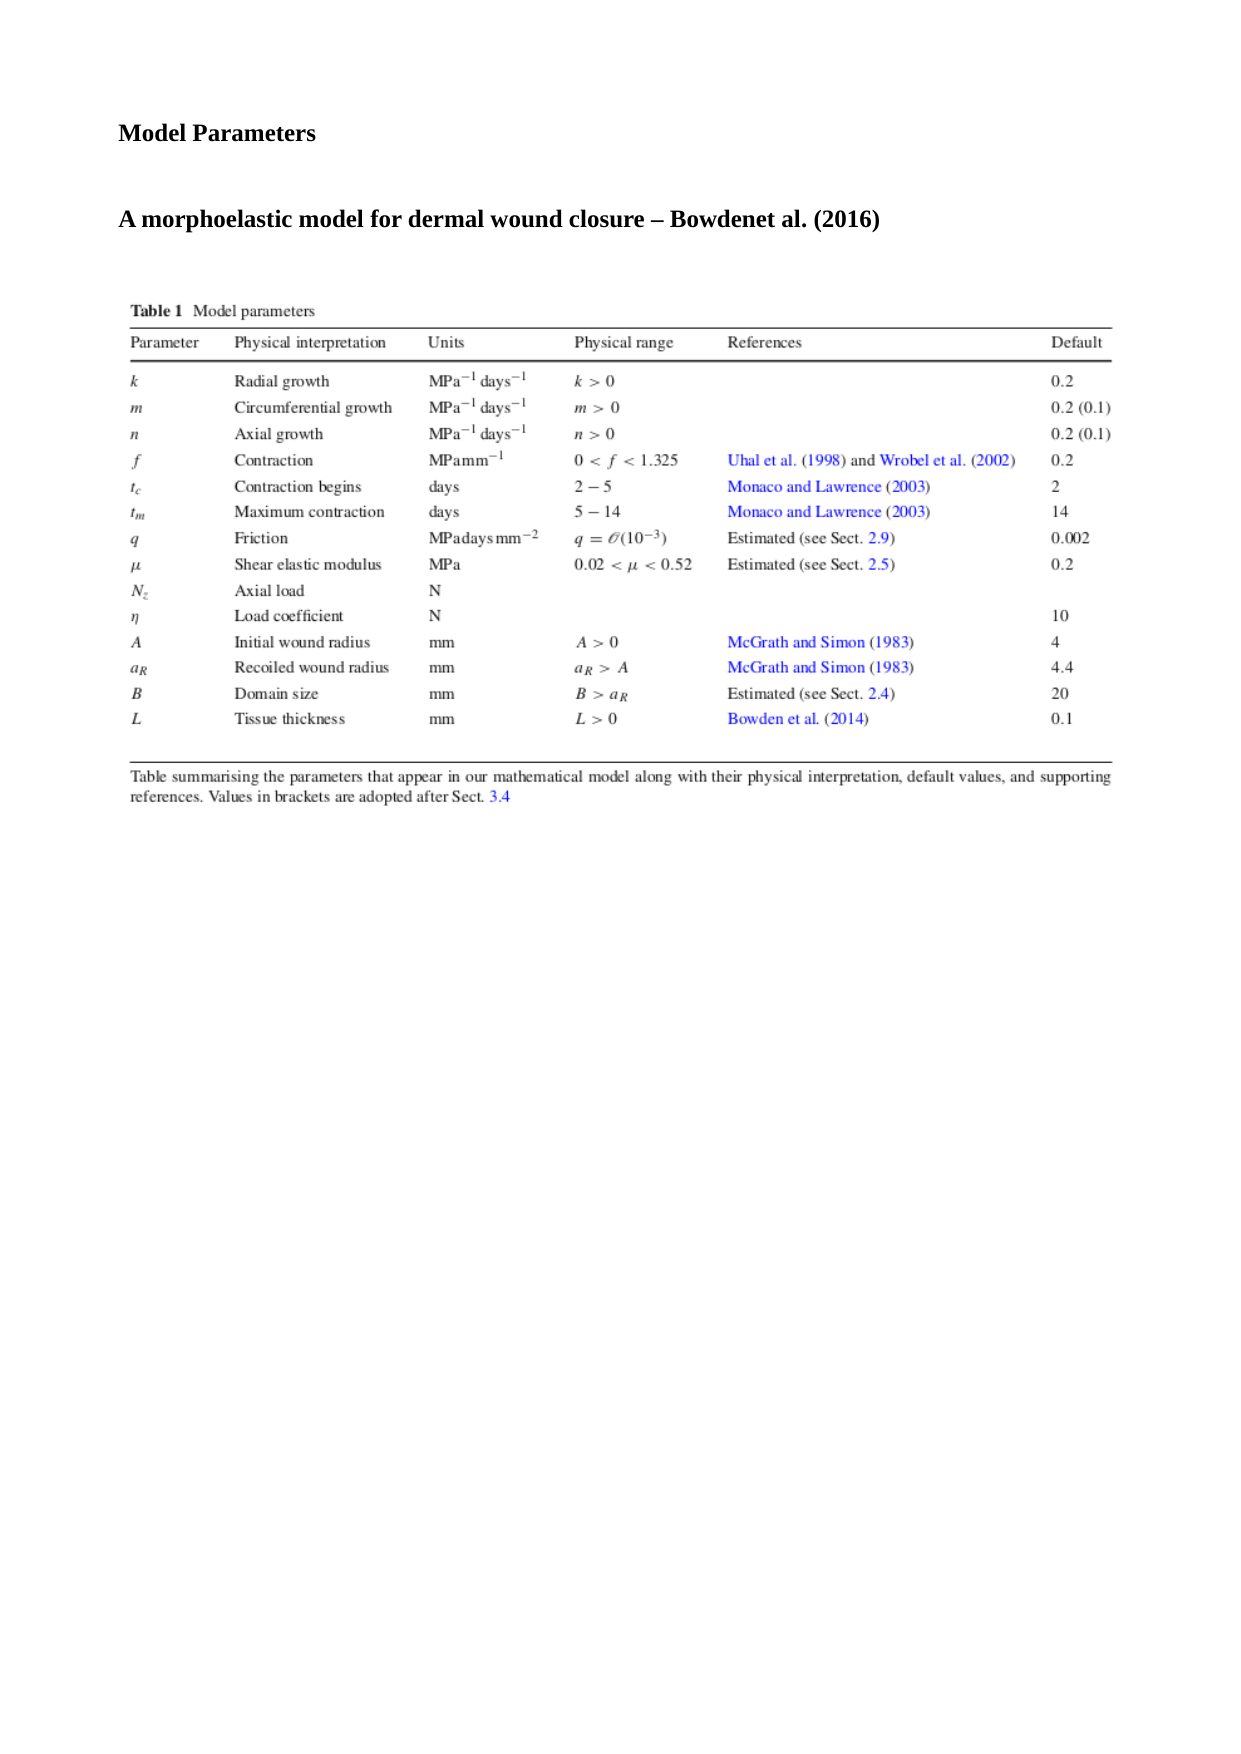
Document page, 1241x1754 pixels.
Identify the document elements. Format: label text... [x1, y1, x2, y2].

text A morphoelastic model for dermal wound closure – Bowdenet al. (2016) [118, 204, 1122, 233]
picture [118, 290, 1123, 817]
text Model Parameters [118, 118, 1122, 147]
